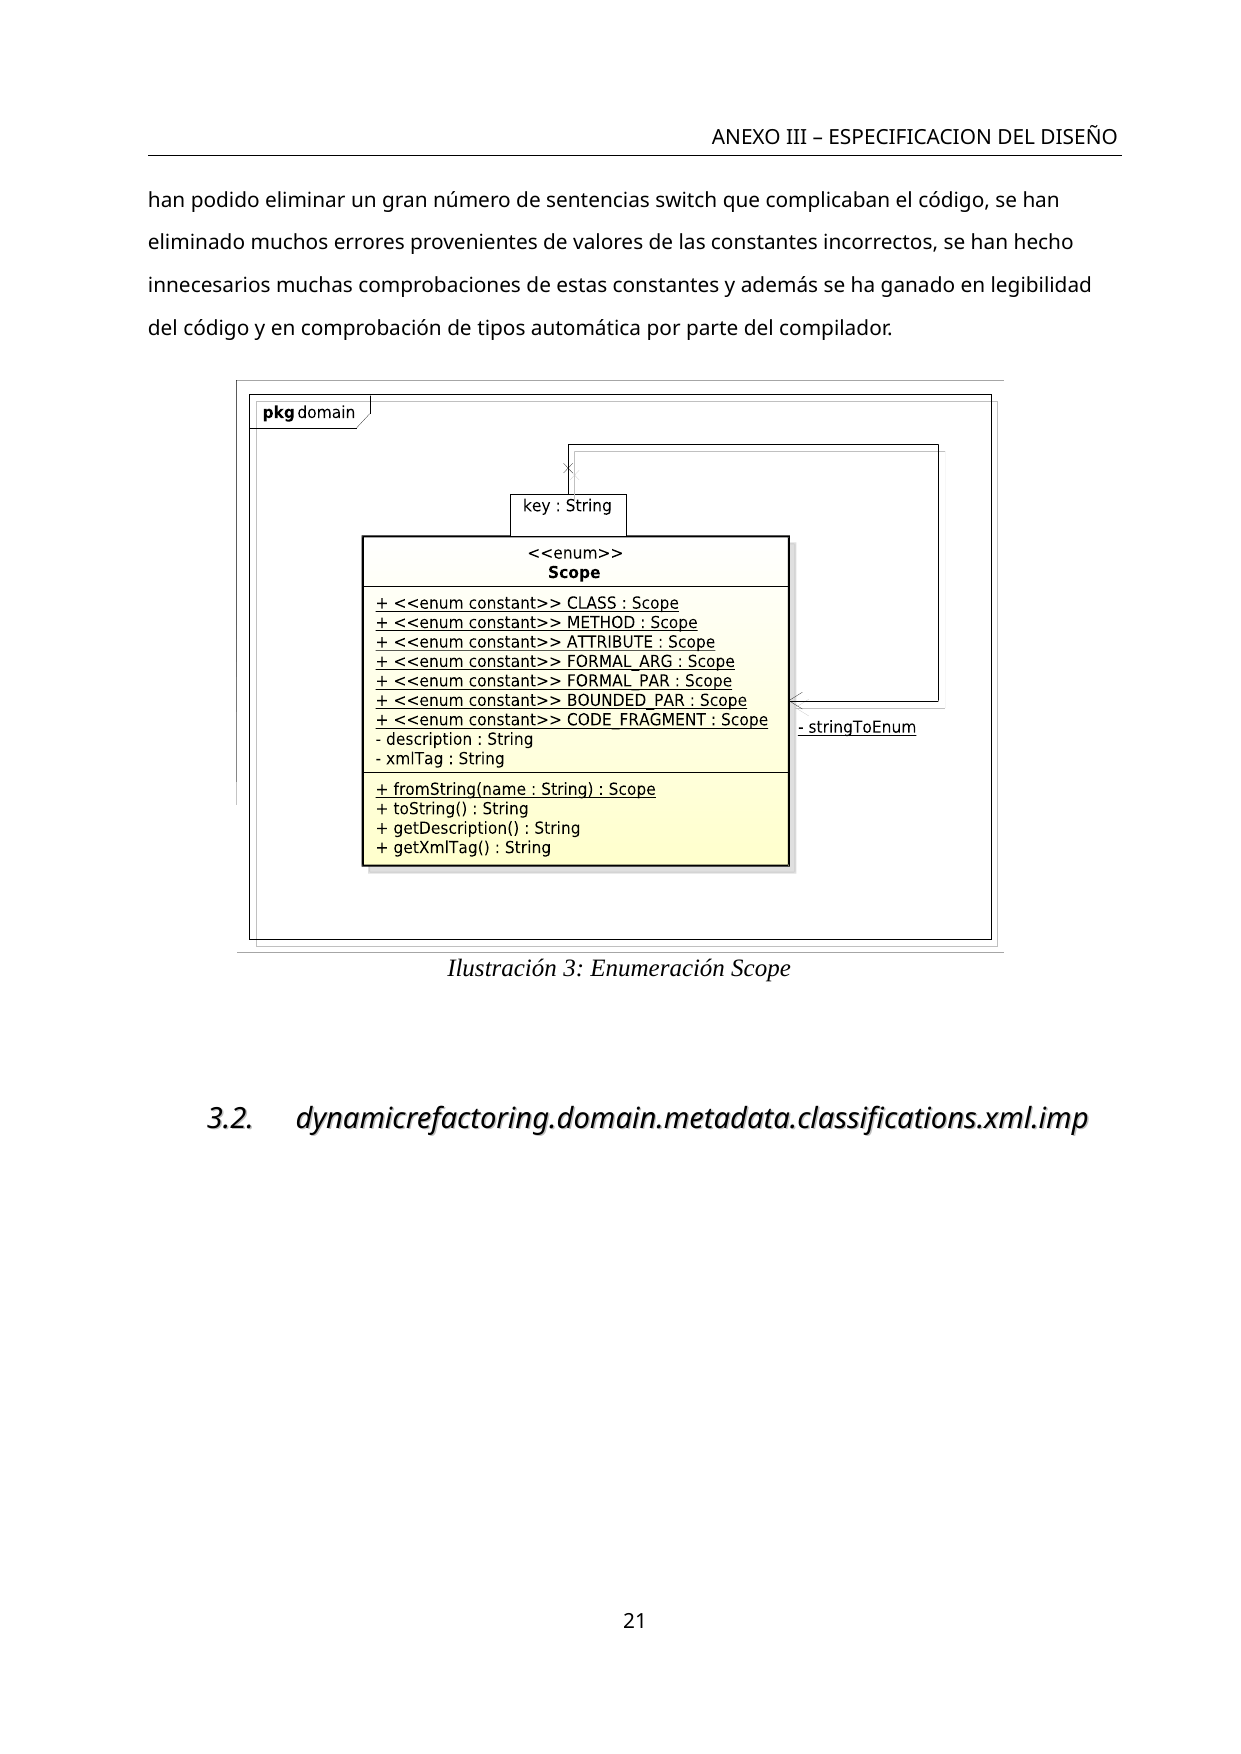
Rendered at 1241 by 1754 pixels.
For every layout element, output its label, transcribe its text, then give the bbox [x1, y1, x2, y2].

text han podido eliminar un gran número de sentencias switch que complicaban el código, se han eliminado muchos errores provenientes de valores de las constantes incorrectos, se han hecho innecesarios muchas comprobaciones de estas constantes y además se ha ganado en legibilidad del código y en comprobación de tipos automática por parte del compilador. [148, 185, 1122, 341]
text Ilustración 3: Enumeración Scope [236, 953, 1004, 981]
subtitle dynamicrefactoring.domain.metadata.classifications.xml.imp [207, 1097, 1122, 1137]
